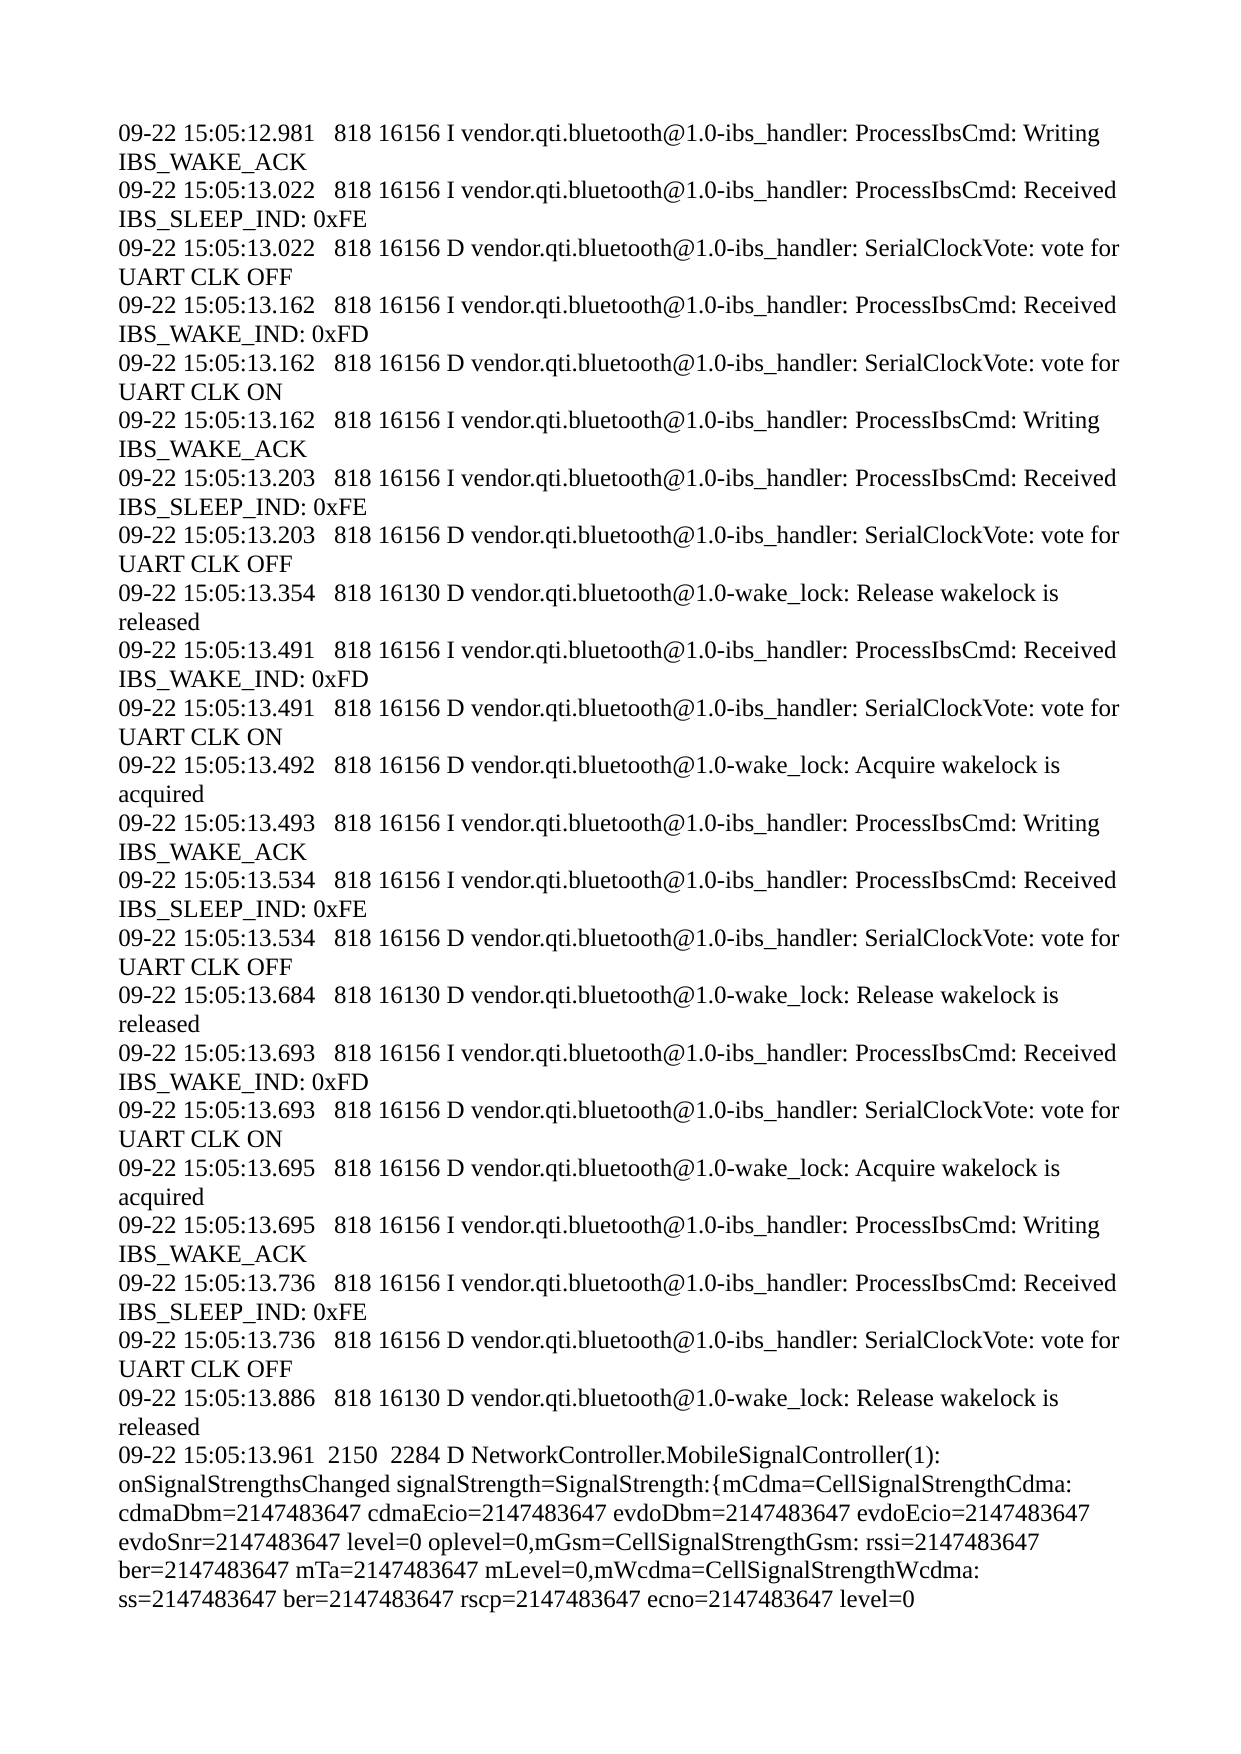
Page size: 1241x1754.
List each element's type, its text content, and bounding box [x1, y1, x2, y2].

text 09-22 15:05:13.534 818 16156 D vendor.qti.bluetooth@1.0-ibs_handler: SerialClockVote: vote for UART CLK OFF [118, 923, 1122, 981]
text 09-22 15:05:13.534 818 16156 I vendor.qti.bluetooth@1.0-ibs_handler: ProcessIbsCmd: Received IBS_SLEEP_IND: 0xFE [118, 866, 1122, 923]
text 09-22 15:05:13.162 818 16156 D vendor.qti.bluetooth@1.0-ibs_handler: SerialClockVote: vote for UART CLK ON [118, 348, 1122, 406]
text 09-22 15:05:13.695 818 16156 I vendor.qti.bluetooth@1.0-ibs_handler: ProcessIbsCmd: Writing IBS_WAKE_ACK [118, 1211, 1122, 1268]
text 09-22 15:05:13.693 818 16156 I vendor.qti.bluetooth@1.0-ibs_handler: ProcessIbsCmd: Received IBS_WAKE_IND: 0xFD [118, 1038, 1122, 1096]
text 09-22 15:05:13.886 818 16130 D vendor.qti.bluetooth@1.0-wake_lock: Release wakelock is released [118, 1383, 1122, 1441]
text 09-22 15:05:13.736 818 16156 I vendor.qti.bluetooth@1.0-ibs_handler: ProcessIbsCmd: Received IBS_SLEEP_IND: 0xFE [118, 1268, 1122, 1326]
text 09-22 15:05:13.203 818 16156 I vendor.qti.bluetooth@1.0-ibs_handler: ProcessIbsCmd: Received IBS_SLEEP_IND: 0xFE [118, 463, 1122, 521]
text 09-22 15:05:13.022 818 16156 I vendor.qti.bluetooth@1.0-ibs_handler: ProcessIbsCmd: Received IBS_SLEEP_IND: 0xFE [118, 176, 1122, 233]
text 09-22 15:05:13.491 818 16156 I vendor.qti.bluetooth@1.0-ibs_handler: ProcessIbsCmd: Received IBS_WAKE_IND: 0xFD [118, 636, 1122, 693]
text 09-22 15:05:13.961 2150 2284 D NetworkController.MobileSignalController(1): onSignalStrengthsChanged signalStrength=SignalStrength:{mCdma=CellSignalStrengthCdma: cdmaDbm=2147483647 cdmaEcio=2147483647 evdoDbm=2147483647 evdoEcio=2147483647 evdoSnr=2147483647 level=0 oplevel=0,mGsm=CellSignalStrengthGsm: rssi=2147483647 ber=2147483647 mTa=2147483647 mLevel=0,mWcdma=CellSignalStrengthWcdma: ss=2147483647 ber=2147483647 rscp=2147483647 ecno=2147483647 level=0 [118, 1441, 1122, 1613]
text 09-22 15:05:13.203 818 16156 D vendor.qti.bluetooth@1.0-ibs_handler: SerialClockVote: vote for UART CLK OFF [118, 521, 1122, 578]
text 09-22 15:05:13.022 818 16156 D vendor.qti.bluetooth@1.0-ibs_handler: SerialClockVote: vote for UART CLK OFF [118, 233, 1122, 291]
text 09-22 15:05:12.981 818 16156 I vendor.qti.bluetooth@1.0-ibs_handler: ProcessIbsCmd: Writing IBS_WAKE_ACK [118, 118, 1122, 176]
text 09-22 15:05:13.162 818 16156 I vendor.qti.bluetooth@1.0-ibs_handler: ProcessIbsCmd: Writing IBS_WAKE_ACK [118, 406, 1122, 463]
text 09-22 15:05:13.695 818 16156 D vendor.qti.bluetooth@1.0-wake_lock: Acquire wakelock is acquired [118, 1153, 1122, 1211]
text 09-22 15:05:13.491 818 16156 D vendor.qti.bluetooth@1.0-ibs_handler: SerialClockVote: vote for UART CLK ON [118, 693, 1122, 751]
text 09-22 15:05:13.693 818 16156 D vendor.qti.bluetooth@1.0-ibs_handler: SerialClockVote: vote for UART CLK ON [118, 1096, 1122, 1153]
text 09-22 15:05:13.493 818 16156 I vendor.qti.bluetooth@1.0-ibs_handler: ProcessIbsCmd: Writing IBS_WAKE_ACK [118, 808, 1122, 866]
text 09-22 15:05:13.736 818 16156 D vendor.qti.bluetooth@1.0-ibs_handler: SerialClockVote: vote for UART CLK OFF [118, 1326, 1122, 1383]
text 09-22 15:05:13.684 818 16130 D vendor.qti.bluetooth@1.0-wake_lock: Release wakelock is released [118, 981, 1122, 1038]
text 09-22 15:05:13.492 818 16156 D vendor.qti.bluetooth@1.0-wake_lock: Acquire wakelock is acquired [118, 751, 1122, 808]
text 09-22 15:05:13.354 818 16130 D vendor.qti.bluetooth@1.0-wake_lock: Release wakelock is released [118, 578, 1122, 636]
text 09-22 15:05:13.162 818 16156 I vendor.qti.bluetooth@1.0-ibs_handler: ProcessIbsCmd: Received IBS_WAKE_IND: 0xFD [118, 291, 1122, 348]
